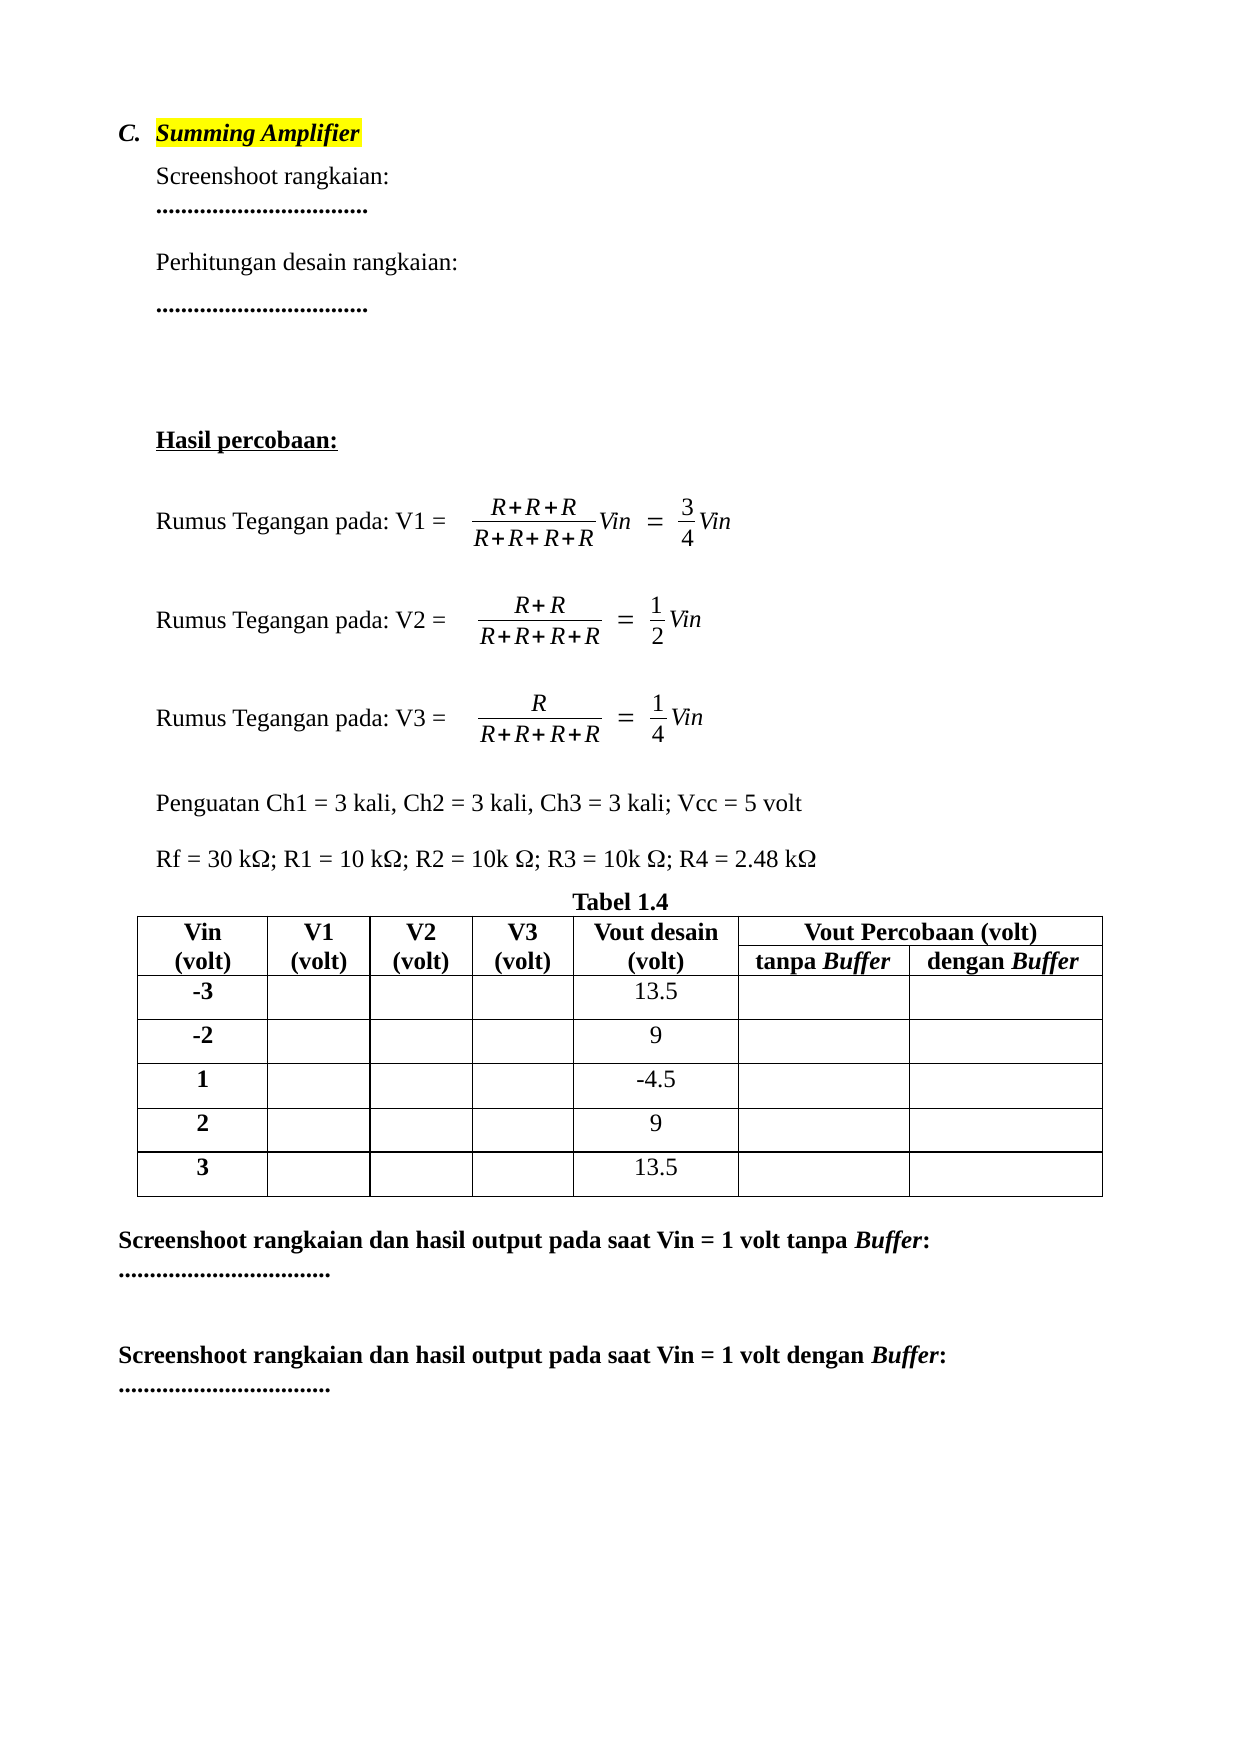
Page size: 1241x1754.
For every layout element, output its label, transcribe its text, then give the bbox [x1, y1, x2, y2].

table_header Vout Percobaan (volt) [739, 917, 1102, 945]
table_cell [371, 1153, 472, 1196]
text Hasil percobaan: [156, 425, 1122, 454]
text .................................. [118, 1369, 1122, 1398]
table_cell [371, 1020, 472, 1063]
table_cell 13.5 [574, 976, 738, 1019]
text Screenshoot rangkaian dan hasil output pada saat Vin = 1 volt dengan Buffer: [118, 1340, 1122, 1369]
table_cell [910, 1020, 1102, 1063]
table_cell [910, 1109, 1102, 1151]
text Rumus Tegangan pada: V1 = [156, 493, 1122, 552]
table_cell [473, 1064, 573, 1107]
table_header V3 (volt) [473, 917, 573, 975]
text .................................. [156, 289, 1122, 317]
table_cell [371, 976, 472, 1019]
table_cell [473, 976, 573, 1019]
table_cell 9 [574, 1109, 738, 1151]
text Penguatan Ch1 = 3 kali, Ch2 = 3 kali, Ch3 = 3 kali; Vcc = 5 volt [156, 788, 1122, 817]
table_cell [739, 1064, 909, 1107]
table_cell [473, 1109, 573, 1151]
table_cell [739, 1109, 909, 1151]
text Rf = 30 k; R1 = 10 k; R2 = 10k ; R3 = 10k ; R4 = 2.48 k [156, 844, 1122, 872]
table_cell 13.5 [574, 1153, 738, 1196]
text .................................. [118, 1254, 1122, 1283]
table_cell [268, 976, 369, 1019]
table_cell 1 [138, 1064, 267, 1107]
text Tabel 1.4 [118, 887, 1122, 916]
table_cell [910, 1153, 1102, 1196]
text Screenshoot rangkaian dan hasil output pada saat Vin = 1 volt tanpa Buffer: [118, 1225, 1122, 1254]
table_cell 9 [574, 1020, 738, 1063]
table_cell [268, 1020, 369, 1063]
table_cell 3 [138, 1153, 267, 1196]
table_header Vin (volt) [138, 917, 267, 975]
table_cell [473, 1020, 573, 1063]
text Rumus Tegangan pada: V2 = [156, 591, 1122, 650]
text Perhitungan desain rangkaian: [156, 247, 1122, 276]
text Rumus Tegangan pada: V3 = [156, 690, 1122, 749]
table_cell [371, 1064, 472, 1107]
table_cell dengan Buffer [910, 946, 1102, 975]
table_cell [739, 1020, 909, 1063]
table_cell tanpa Buffer [739, 946, 909, 975]
table_cell 2 [138, 1109, 267, 1151]
text Screenshoot rangkaian: [156, 161, 1122, 190]
table_cell -3 [138, 976, 267, 1019]
list Summing Amplifier [118, 118, 1122, 147]
table_header Vout desain (volt) [574, 917, 738, 975]
table_cell [910, 976, 1102, 1019]
table_cell [473, 1153, 573, 1196]
table_cell [268, 1064, 369, 1107]
table_cell [910, 1064, 1102, 1107]
table_cell [268, 1109, 369, 1151]
table_header V2 (volt) [371, 917, 472, 975]
table_cell [371, 1109, 472, 1151]
table_cell -2 [138, 1020, 267, 1063]
table_cell [739, 976, 909, 1019]
table_cell -4.5 [574, 1064, 738, 1107]
table_cell [268, 1153, 369, 1196]
table_header V1 (volt) [268, 917, 369, 975]
table_cell [739, 1153, 909, 1196]
text .................................. [156, 190, 1122, 219]
